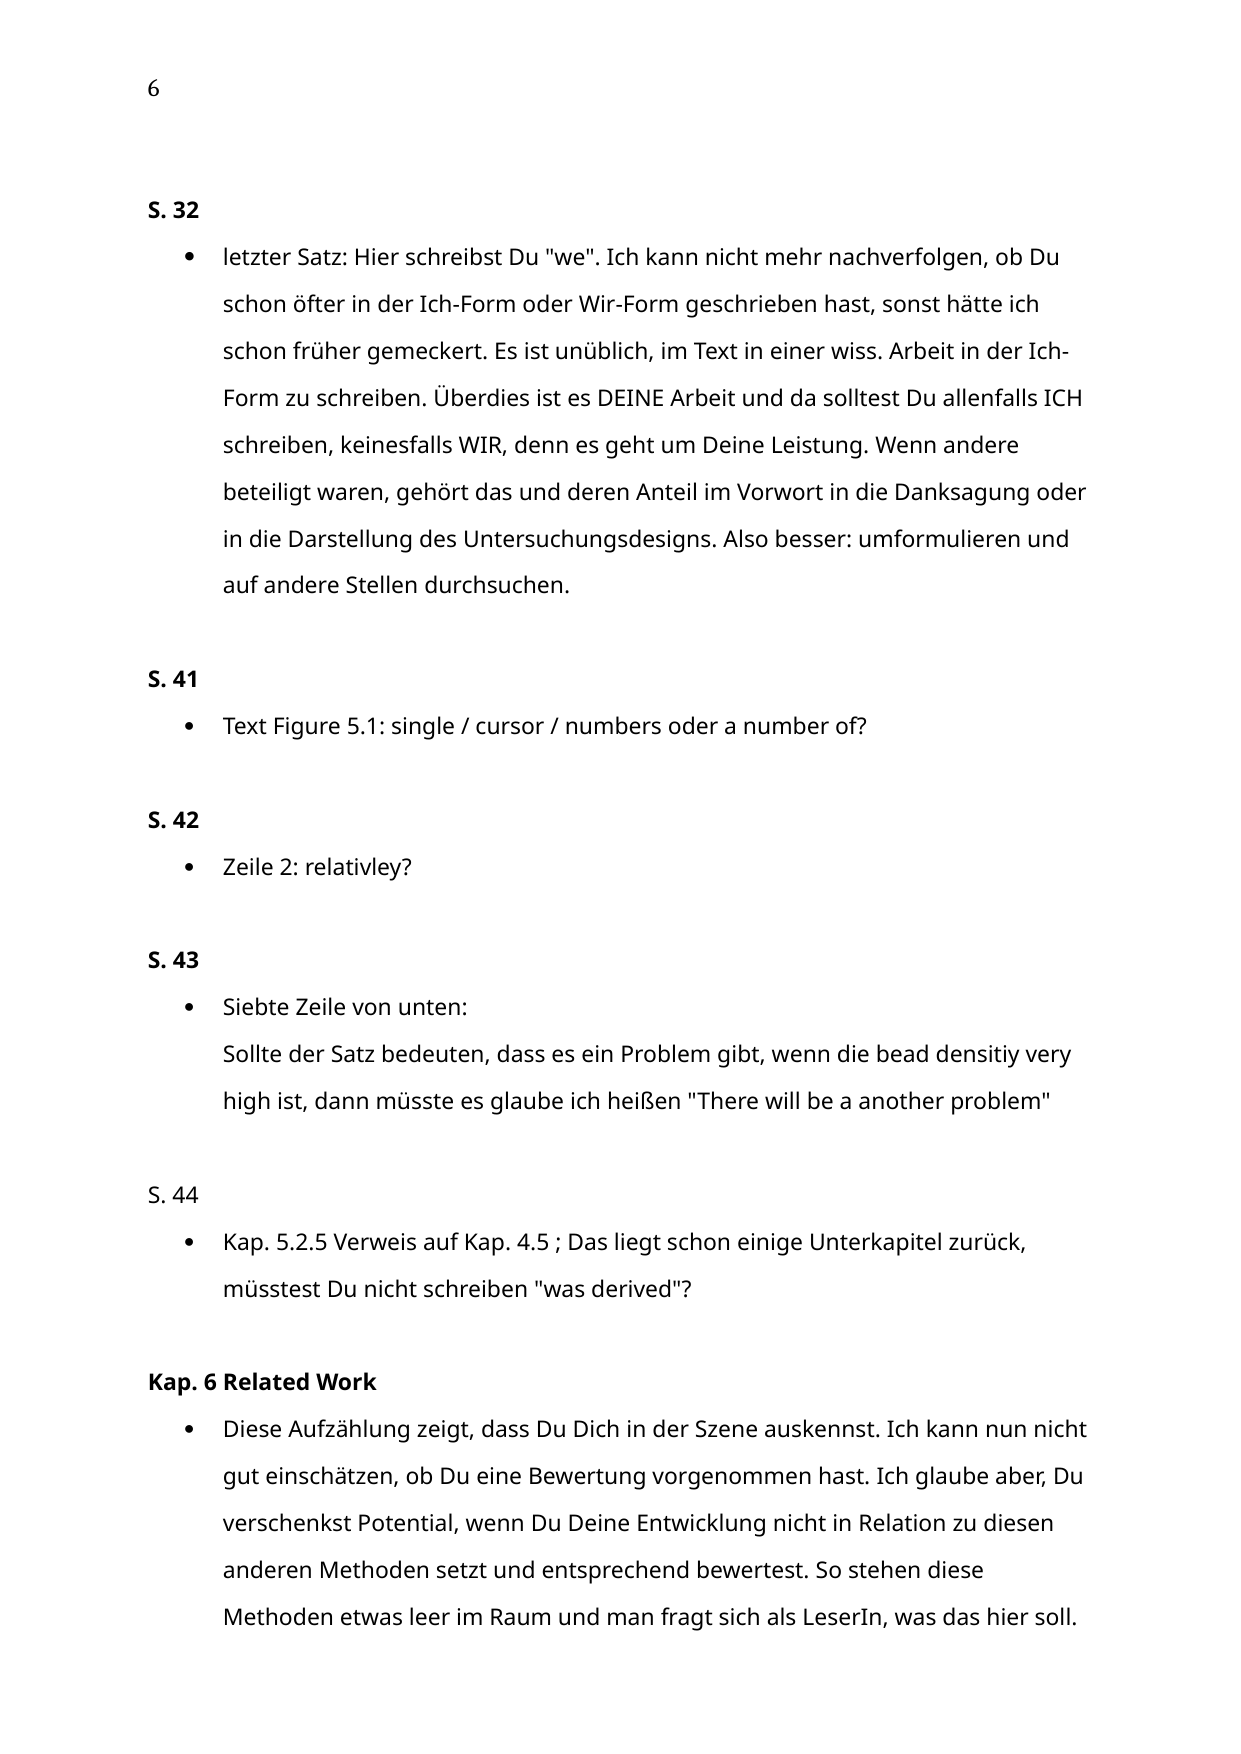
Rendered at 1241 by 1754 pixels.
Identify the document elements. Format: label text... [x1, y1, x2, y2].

text S. 42 [148, 804, 1093, 835]
text S. 41 [148, 663, 1093, 694]
text Kap. 6 Related Work [148, 1366, 1093, 1398]
list Text Figure 5.1: single / cursor / numbers oder a number of? [185, 710, 1093, 741]
list letzter Satz: Hier schreibst Du "we". Ich kann nicht mehr nachverfolgen, ob Du schon öfter in der Ich-Form oder Wir-Form geschrieben hast, sonst hätte ich schon früher gemeckert. Es ist unüblich, im Text in einer wiss. Arbeit in der Ich-Form zu schreiben. Überdies ist es DEINE Arbeit und da solltest Du allenfalls ICH schreiben, keinesfalls WIR, denn es geht um Deine Leistung. Wenn andere beteiligt waren, gehört das und deren Anteil im Vorwort in die Danksagung oder in die Darstellung des Untersuchungsdesigns. Also besser: umformulieren und auf andere Stellen durchsuchen. [185, 241, 1093, 601]
list Siebte Zeile von unten: [185, 991, 1093, 1023]
list Diese Aufzählung zeigt, dass Du Dich in der Szene auskennst. Ich kann nun nicht gut einschätzen, ob Du eine Bewertung vorgenommen hast. Ich glaube aber, Du verschenkst Potential, wenn Du Deine Entwicklung nicht in Relation zu diesen anderen Methoden setzt und entsprechend bewertest. So stehen diese Methoden etwas leer im Raum und man fragt sich als LeserIn, was das hier soll. [185, 1413, 1093, 1632]
list Sollte der Satz bedeuten, dass es ein Problem gibt, wenn die bead densitiy very high ist, dann müsste es glaube ich heißen "There will be a another problem" [223, 1038, 1093, 1116]
list Zeile 2: relativley? [185, 851, 1093, 882]
text S. 43 [148, 944, 1093, 976]
text S. 44 [148, 1179, 1093, 1210]
list Kap. 5.2.5 Verweis auf Kap. 4.5 ; Das liegt schon einige Unterkapitel zurück, müsstest Du nicht schreiben "was derived"? [185, 1226, 1093, 1304]
text S. 32 [148, 194, 1093, 226]
